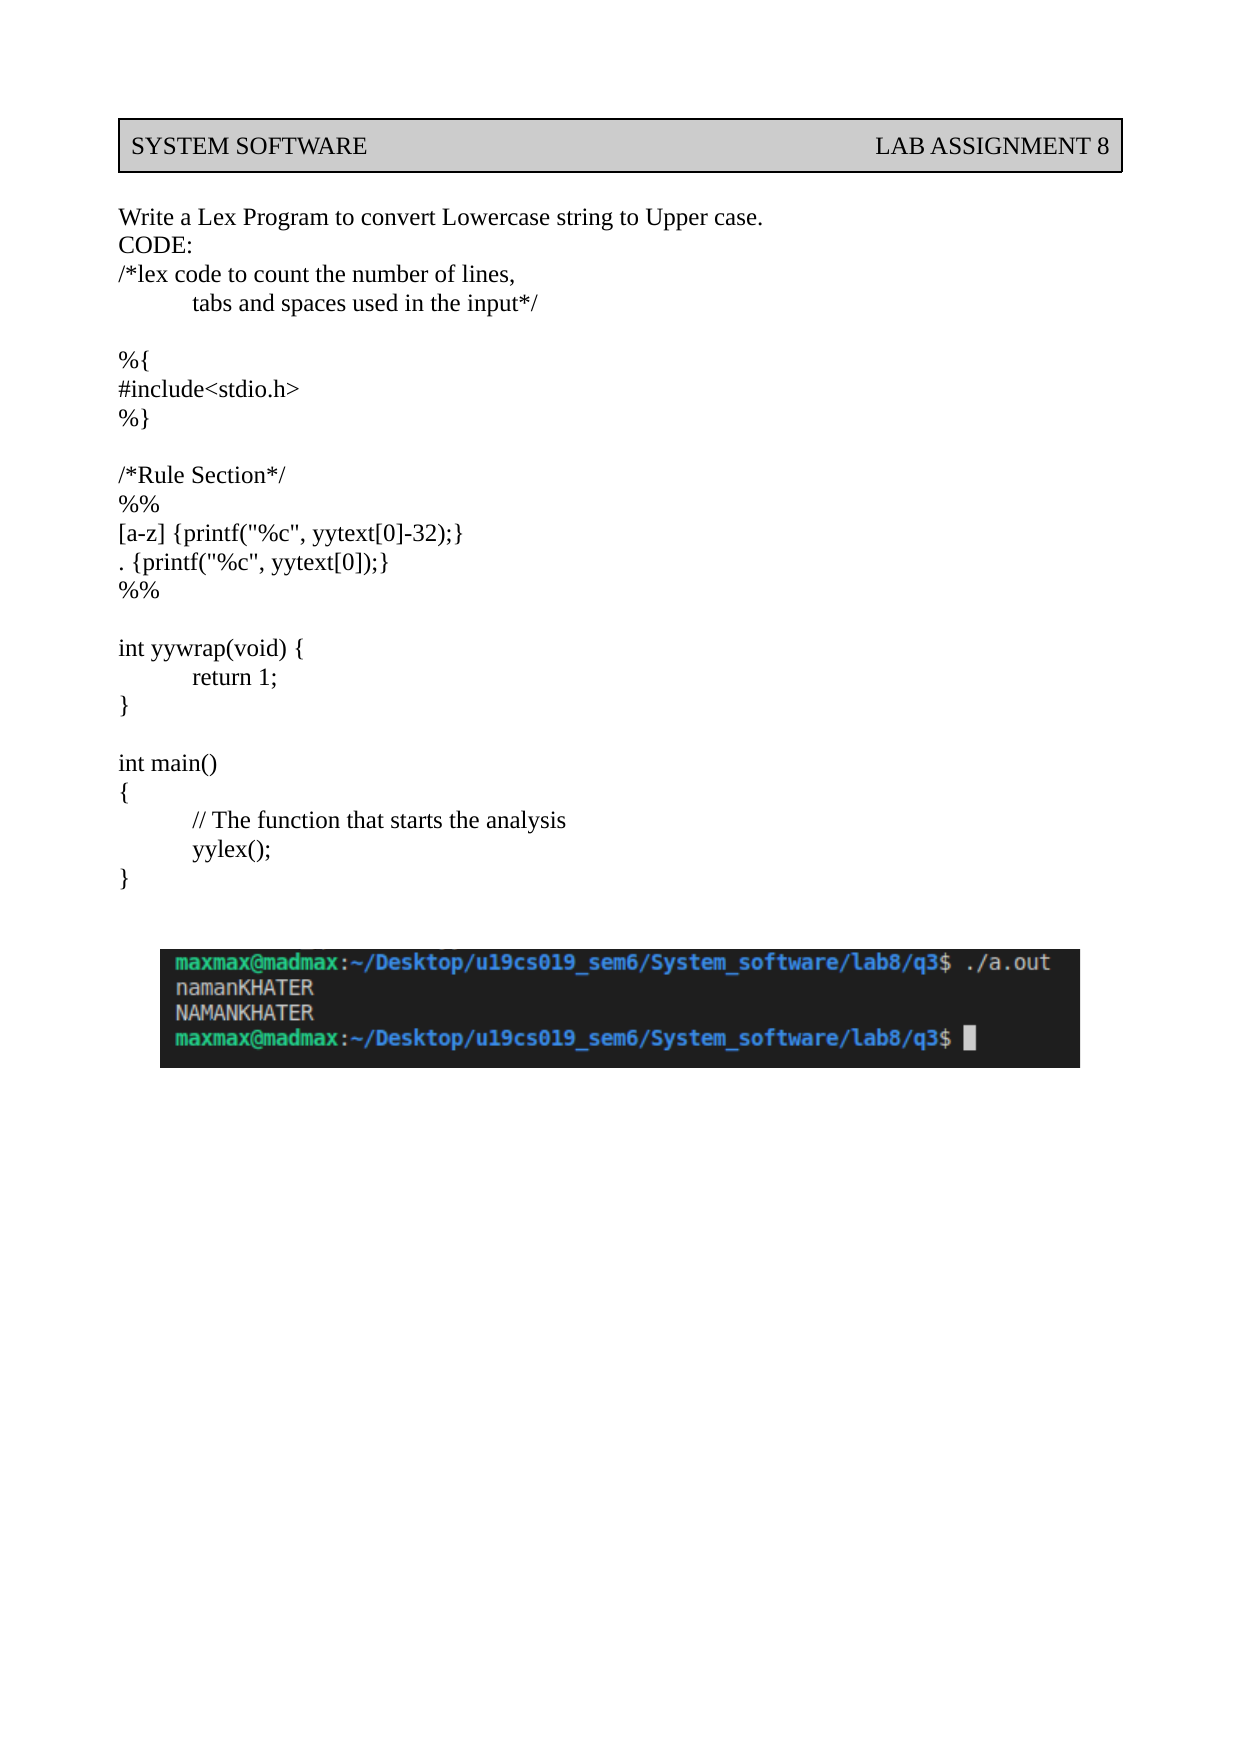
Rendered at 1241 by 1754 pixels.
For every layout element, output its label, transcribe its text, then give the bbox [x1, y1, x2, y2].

text int yywrap(void) { [118, 633, 1122, 662]
text %% [118, 575, 1122, 604]
text %% [118, 489, 1122, 518]
text } [118, 690, 1122, 719]
text Write a Lex Program to convert Lowercase string to Upper case. [118, 202, 1122, 230]
text return 1; [118, 662, 1122, 690]
text // The function that starts the analysis [118, 805, 1122, 834]
picture [160, 949, 1081, 1068]
text yylex(); [118, 834, 1122, 863]
text [a-z] {printf("%c", yytext[0]-32);} [118, 518, 1122, 547]
text /*lex code to count the number of lines, [118, 259, 1122, 288]
text tabs and spaces used in the input*/ [118, 288, 1122, 317]
text { [118, 777, 1122, 805]
text %} [118, 403, 1122, 432]
text %{ [118, 345, 1122, 374]
text /*Rule Section*/ [118, 460, 1122, 489]
text #include<stdio.h> [118, 374, 1122, 403]
text CODE: [118, 230, 1122, 259]
text } [118, 863, 1122, 892]
text int main() [118, 748, 1122, 777]
text . {printf("%c", yytext[0]);} [118, 547, 1122, 575]
